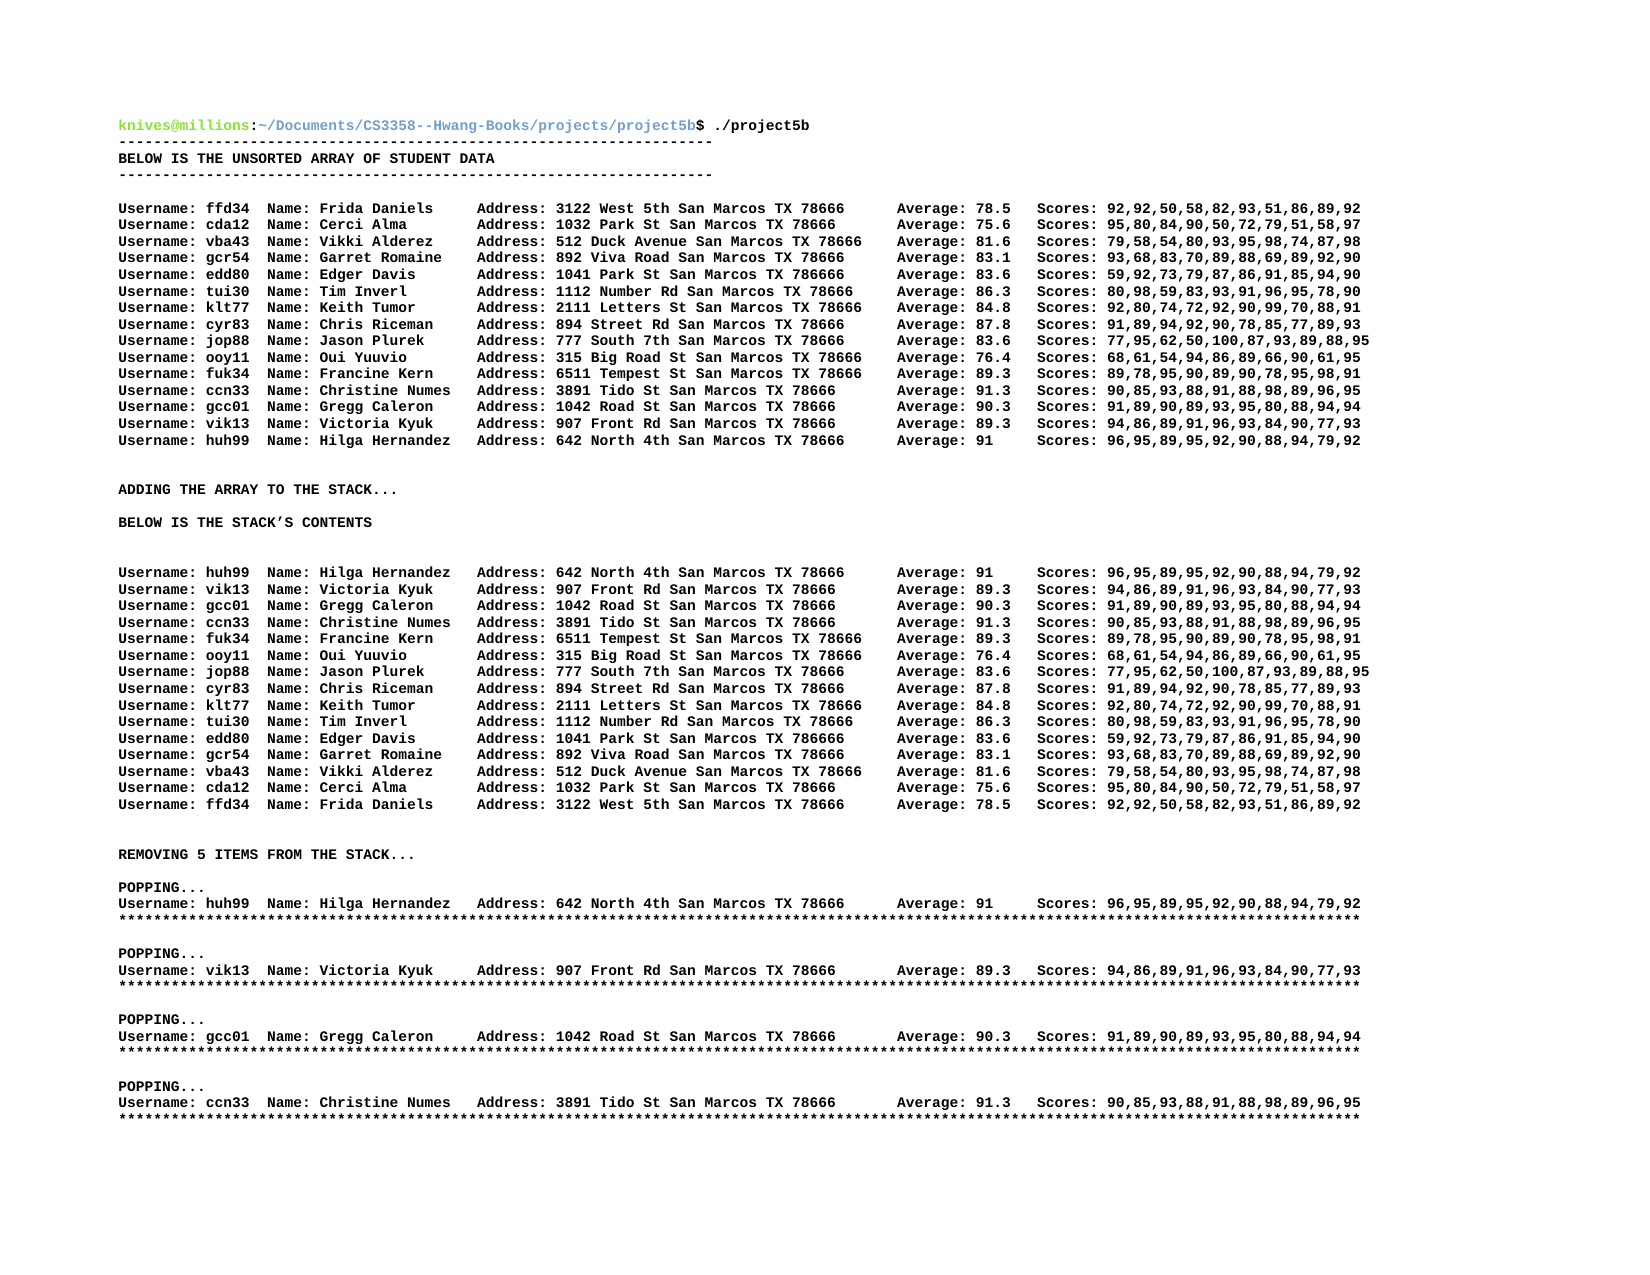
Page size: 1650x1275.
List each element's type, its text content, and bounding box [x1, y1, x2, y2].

text BELOW IS THE STACK’S CONTENTS [118, 516, 1532, 532]
text ********************************************************************************************************************************************** [118, 1112, 1532, 1128]
text knives@millions:~/Documents/CS3358--Hwang-Books/projects/project5b$ ./project5b [118, 118, 1532, 135]
text ********************************************************************************************************************************************** [118, 913, 1532, 930]
text ADDING THE ARRAY TO THE STACK... [118, 482, 1532, 499]
text Username: vba43 Name: Vikki Alderez Address: 512 Duck Avenue San Marcos TX 78666 Average: 81.6 Scores: 79,58,54,80,93,95,98,74,87,98 [118, 764, 1532, 781]
text -------------------------------------------------------------------- [118, 135, 1532, 151]
text ********************************************************************************************************************************************** [118, 979, 1532, 996]
text Username: fuk34 Name: Francine Kern Address: 6511 Tempest St San Marcos TX 78666 Average: 89.3 Scores: 89,78,95,90,89,90,78,95,98,91 [118, 632, 1532, 648]
text Username: gcr54 Name: Garret Romaine Address: 892 Viva Road San Marcos TX 78666 Average: 83.1 Scores: 93,68,83,70,89,88,69,89,92,90 [118, 251, 1532, 267]
text Username: tui30 Name: Tim Inverl Address: 1112 Number Rd San Marcos TX 78666 Average: 86.3 Scores: 80,98,59,83,93,91,96,95,78,90 [118, 284, 1532, 300]
text POPPING... [118, 946, 1532, 963]
text POPPING... [118, 1012, 1532, 1029]
text Username: cda12 Name: Cerci Alma Address: 1032 Park St San Marcos TX 78666 Average: 75.6 Scores: 95,80,84,90,50,72,79,51,58,97 [118, 217, 1532, 234]
text POPPING... [118, 880, 1532, 897]
text Username: gcr54 Name: Garret Romaine Address: 892 Viva Road San Marcos TX 78666 Average: 83.1 Scores: 93,68,83,70,89,88,69,89,92,90 [118, 747, 1532, 764]
text BELOW IS THE UNSORTED ARRAY OF STUDENT DATA [118, 151, 1532, 168]
text Username: cyr83 Name: Chris Riceman Address: 894 Street Rd San Marcos TX 78666 Average: 87.8 Scores: 91,89,94,92,90,78,85,77,89,93 [118, 317, 1532, 333]
text Username: edd80 Name: Edger Davis Address: 1041 Park St San Marcos TX 786666 Average: 83.6 Scores: 59,92,73,79,87,86,91,85,94,90 [118, 731, 1532, 747]
text Username: fuk34 Name: Francine Kern Address: 6511 Tempest St San Marcos TX 78666 Average: 89.3 Scores: 89,78,95,90,89,90,78,95,98,91 [118, 367, 1532, 383]
text Username: gcc01 Name: Gregg Caleron Address: 1042 Road St San Marcos TX 78666 Average: 90.3 Scores: 91,89,90,89,93,95,80,88,94,94 [118, 598, 1532, 615]
text Username: klt77 Name: Keith Tumor Address: 2111 Letters St San Marcos TX 78666 Average: 84.8 Scores: 92,80,74,72,92,90,99,70,88,91 [118, 300, 1532, 317]
text Username: huh99 Name: Hilga Hernandez Address: 642 North 4th San Marcos TX 78666 Average: 91 Scores: 96,95,89,95,92,90,88,94,79,92 [118, 433, 1532, 449]
text Username: gcc01 Name: Gregg Caleron Address: 1042 Road St San Marcos TX 78666 Average: 90.3 Scores: 91,89,90,89,93,95,80,88,94,94 [118, 1029, 1532, 1046]
text Username: vik13 Name: Victoria Kyuk Address: 907 Front Rd San Marcos TX 78666 Average: 89.3 Scores: 94,86,89,91,96,93,84,90,77,93 [118, 416, 1532, 433]
text Username: edd80 Name: Edger Davis Address: 1041 Park St San Marcos TX 786666 Average: 83.6 Scores: 59,92,73,79,87,86,91,85,94,90 [118, 267, 1532, 284]
text Username: ffd34 Name: Frida Daniels Address: 3122 West 5th San Marcos TX 78666 Average: 78.5 Scores: 92,92,50,58,82,93,51,86,89,92 [118, 797, 1532, 814]
text Username: ccn33 Name: Christine Numes Address: 3891 Tido St San Marcos TX 78666 Average: 91.3 Scores: 90,85,93,88,91,88,98,89,96,95 [118, 1095, 1532, 1112]
text Username: gcc01 Name: Gregg Caleron Address: 1042 Road St San Marcos TX 78666 Average: 90.3 Scores: 91,89,90,89,93,95,80,88,94,94 [118, 400, 1532, 416]
text Username: klt77 Name: Keith Tumor Address: 2111 Letters St San Marcos TX 78666 Average: 84.8 Scores: 92,80,74,72,92,90,99,70,88,91 [118, 698, 1532, 714]
text Username: huh99 Name: Hilga Hernandez Address: 642 North 4th San Marcos TX 78666 Average: 91 Scores: 96,95,89,95,92,90,88,94,79,92 [118, 565, 1532, 582]
text Username: jop88 Name: Jason Plurek Address: 777 South 7th San Marcos TX 78666 Average: 83.6 Scores: 77,95,62,50,100,87,93,89,88,95 [118, 665, 1532, 681]
text Username: ccn33 Name: Christine Numes Address: 3891 Tido St San Marcos TX 78666 Average: 91.3 Scores: 90,85,93,88,91,88,98,89,96,95 [118, 615, 1532, 632]
text ********************************************************************************************************************************************** [118, 1046, 1532, 1062]
text Username: cyr83 Name: Chris Riceman Address: 894 Street Rd San Marcos TX 78666 Average: 87.8 Scores: 91,89,94,92,90,78,85,77,89,93 [118, 681, 1532, 698]
text -------------------------------------------------------------------- [118, 168, 1532, 184]
text Username: jop88 Name: Jason Plurek Address: 777 South 7th San Marcos TX 78666 Average: 83.6 Scores: 77,95,62,50,100,87,93,89,88,95 [118, 333, 1532, 350]
text Username: ooy11 Name: Oui Yuuvio Address: 315 Big Road St San Marcos TX 78666 Average: 76.4 Scores: 68,61,54,94,86,89,66,90,61,95 [118, 648, 1532, 665]
text Username: vba43 Name: Vikki Alderez Address: 512 Duck Avenue San Marcos TX 78666 Average: 81.6 Scores: 79,58,54,80,93,95,98,74,87,98 [118, 234, 1532, 251]
text Username: tui30 Name: Tim Inverl Address: 1112 Number Rd San Marcos TX 78666 Average: 86.3 Scores: 80,98,59,83,93,91,96,95,78,90 [118, 714, 1532, 731]
text Username: vik13 Name: Victoria Kyuk Address: 907 Front Rd San Marcos TX 78666 Average: 89.3 Scores: 94,86,89,91,96,93,84,90,77,93 [118, 963, 1532, 979]
text Username: ooy11 Name: Oui Yuuvio Address: 315 Big Road St San Marcos TX 78666 Average: 76.4 Scores: 68,61,54,94,86,89,66,90,61,95 [118, 350, 1532, 367]
text Username: ccn33 Name: Christine Numes Address: 3891 Tido St San Marcos TX 78666 Average: 91.3 Scores: 90,85,93,88,91,88,98,89,96,95 [118, 383, 1532, 400]
text Username: vik13 Name: Victoria Kyuk Address: 907 Front Rd San Marcos TX 78666 Average: 89.3 Scores: 94,86,89,91,96,93,84,90,77,93 [118, 582, 1532, 598]
text Username: ffd34 Name: Frida Daniels Address: 3122 West 5th San Marcos TX 78666 Average: 78.5 Scores: 92,92,50,58,82,93,51,86,89,92 [118, 201, 1532, 217]
text REMOVING 5 ITEMS FROM THE STACK... [118, 847, 1532, 863]
text POPPING... [118, 1079, 1532, 1095]
text Username: cda12 Name: Cerci Alma Address: 1032 Park St San Marcos TX 78666 Average: 75.6 Scores: 95,80,84,90,50,72,79,51,58,97 [118, 781, 1532, 797]
text Username: huh99 Name: Hilga Hernandez Address: 642 North 4th San Marcos TX 78666 Average: 91 Scores: 96,95,89,95,92,90,88,94,79,92 [118, 897, 1532, 913]
